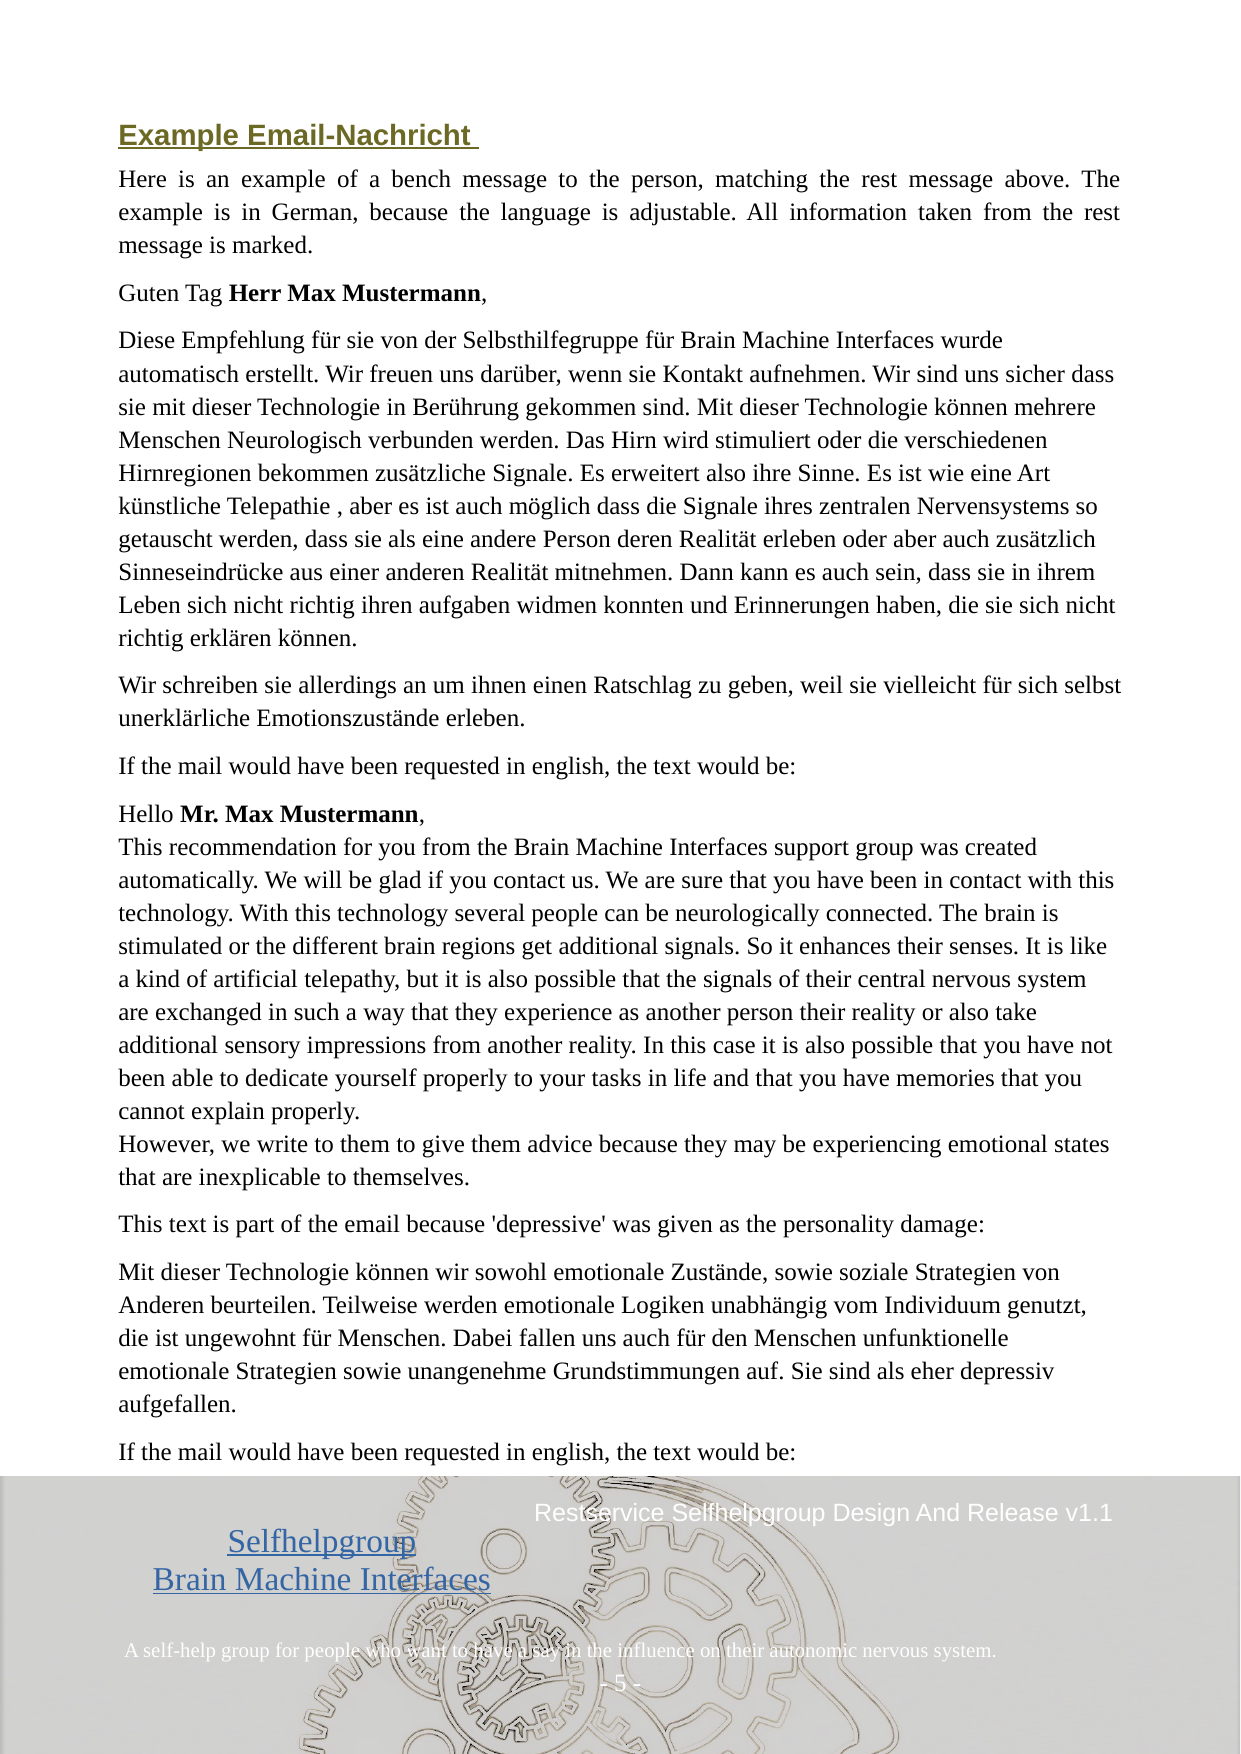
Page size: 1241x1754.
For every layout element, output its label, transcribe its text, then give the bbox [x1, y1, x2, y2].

text Diese Empfehlung für sie von der Selbsthilfegruppe für Brain Machine Interfaces wurde automatisch erstellt. Wir freuen uns darüber, wenn sie Kontakt aufnehmen. Wir sind uns sicher dass sie mit dieser Technologie in Berührung gekommen sind. Mit dieser Technologie können mehrere Menschen Neurologisch verbunden werden. Das Hirn wird stimuliert oder die verschiedenen Hirnregionen bekommen zusätzliche Signale. Es erweitert also ihre Sinne. Es ist wie eine Art künstliche Telepathie , aber es ist auch möglich dass die Signale ihres zentralen Nervensystems so getauscht werden, dass sie als eine andere Person deren Realität erleben oder aber auch zusätzlich Sinneseindrücke aus einer anderen Realität mitnehmen. Dann kann es auch sein, dass sie in ihrem Leben sich nicht richtig ihren aufgaben widmen konnten und Erinnerungen haben, die sie sich nicht richtig erklären können. [118, 326, 1122, 652]
text If the mail would have been requested in english, the text would be: [118, 751, 1122, 780]
text Mit dieser Technologie können wir sowohl emotionale Zustände, sowie soziale Strategien von Anderen beurteilen. Teilweise werden emotionale Logiken unabhängig vom Individuum genutzt, die ist ungewohnt für Menschen. Dabei fallen uns auch für den Menschen unfunktionelle emotionale Strategien sowie unangenehme Grundstimmungen auf. Sie sind als eher depressiv aufgefallen. [118, 1257, 1122, 1418]
text If the mail would have been requested in english, the text would be: [118, 1437, 1122, 1466]
picture [0, 1476, 1241, 1615]
text Here is an example of a bench message to the person, matching the rest message above. The example is in German, because the language is adjustable. All information taken from the rest message is marked. [118, 164, 1122, 259]
text Guten Tag Herr Max Mustermann, [118, 278, 1122, 307]
text Hello Mr. Max Mustermann, This recommendation for you from the Brain Machine Interfaces support group was created automatically. We will be glad if you contact us. We are sure that you have been in contact with this technology. With this technology several people can be neurologically connected. The brain is stimulated or the different brain regions get additional signals. So it enhances their senses. It is like a kind of artificial telepathy, but it is also possible that the signals of their central nervous system are exchanged in such a way that they experience as another person their reality or also take additional sensory impressions from another reality. In this case it is also possible that you have not been able to dedicate yourself properly to your tasks in life and that you have memories that you cannot explain properly. However, we write to them to give them advice because they may be experiencing emotional states that are inexplicable to themselves. [118, 799, 1122, 1191]
subtitle Example Email-Nachricht [118, 118, 1122, 152]
text This text is part of the email because 'depressive' was given as the personality damage: [118, 1209, 1122, 1238]
text Wir schreiben sie allerdings an um ihnen einen Ratschlag zu geben, weil sie vielleicht für sich selbst unerklärliche Emotionszustände erleben. [118, 670, 1122, 732]
